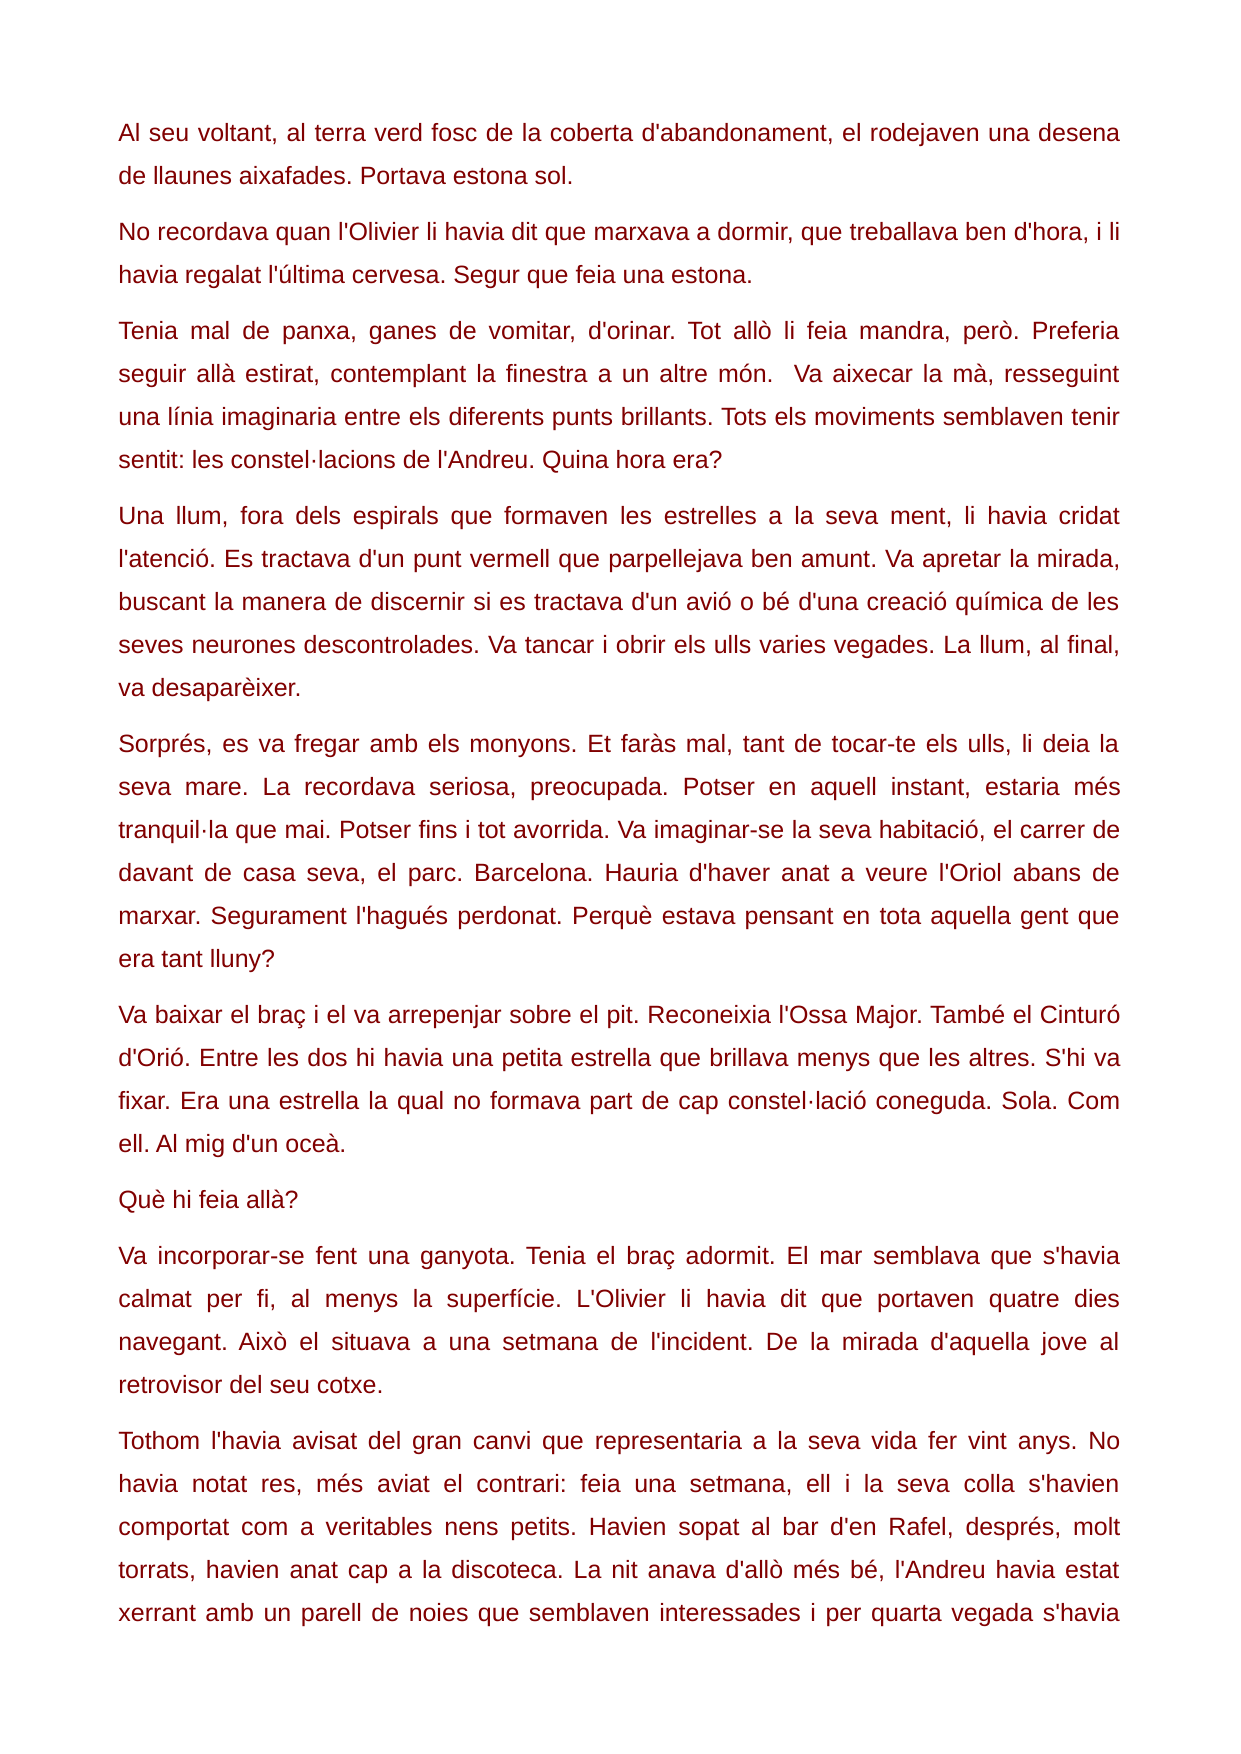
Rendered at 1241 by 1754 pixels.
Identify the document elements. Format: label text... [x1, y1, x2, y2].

text Una llum, fora dels espirals que formaven les estrelles a la seva ment, li havia cridat l'atenció. Es tractava d'un punt vermell que parpellejava ben amunt. Va apretar la mirada, buscant la manera de discernir si es tractava d'un avió o bé d'una creació química de les seves neurones descontrolades. Va tancar i obrir els ulls varies vegades. La llum, al final, va desaparèixer. [118, 501, 1122, 702]
text Sorprés, es va fregar amb els monyons. Et faràs mal, tant de tocar-te els ulls, li deia la seva mare. La recordava seriosa, preocupada. Potser en aquell instant, estaria més tranquil·la que mai. Potser fins i tot avorrida. Va imaginar-se la seva habitació, el carrer de davant de casa seva, el parc. Barcelona. Hauria d'haver anat a veure l'Oriol abans de marxar. Segurament l'hagués perdonat. Perquè estava pensant en tota aquella gent que era tant lluny? [118, 729, 1122, 973]
text Què hi feia allà? [118, 1185, 1122, 1214]
text Al seu voltant, al terra verd fosc de la coberta d'abandonament, el rodejaven una desena de llaunes aixafades. Portava estona sol. [118, 118, 1122, 190]
text Va baixar el braç i el va arrepenjar sobre el pit. Reconeixia l'Ossa Major. També el Cinturó d'Orió. Entre les dos hi havia una petita estrella que brillava menys que les altres. S'hi va fixar. Era una estrella la qual no formava part de cap constel·lació coneguda. Sola. Com ell. Al mig d'un oceà. [118, 1000, 1122, 1158]
text Va incorporar-se fent una ganyota. Tenia el braç adormit. El mar semblava que s'havia calmat per fi, al menys la superfície. L'Olivier li havia dit que portaven quatre dies navegant. Això el situava a una setmana de l'incident. De la mirada d'aquella jove al retrovisor del seu cotxe. [118, 1241, 1122, 1399]
text Tothom l'havia avisat del gran canvi que representaria a la seva vida fer vint anys. No havia notat res, més aviat el contrari: feia una setmana, ell i la seva colla s'havien comportat com a veritables nens petits. Havien sopat al bar d'en Rafel, després, molt torrats, havien anat cap a la discoteca. La nit anava d'allò més bé, l'Andreu havia estat xerrant amb un parell de noies que semblaven interessades i per quarta vegada s'havia [118, 1426, 1122, 1627]
text No recordava quan l'Olivier li havia dit que marxava a dormir, que treballava ben d'hora, i li havia regalat l'última cervesa. Segur que feia una estona. [118, 217, 1122, 289]
text Tenia mal de panxa, ganes de vomitar, d'orinar. Tot allò li feia mandra, però. Preferia seguir allà estirat, contemplant la finestra a un altre món. Va aixecar la mà, resseguint una línia imaginaria entre els diferents punts brillants. Tots els moviments semblaven tenir sentit: les constel·lacions de l'Andreu. Quina hora era? [118, 316, 1122, 474]
